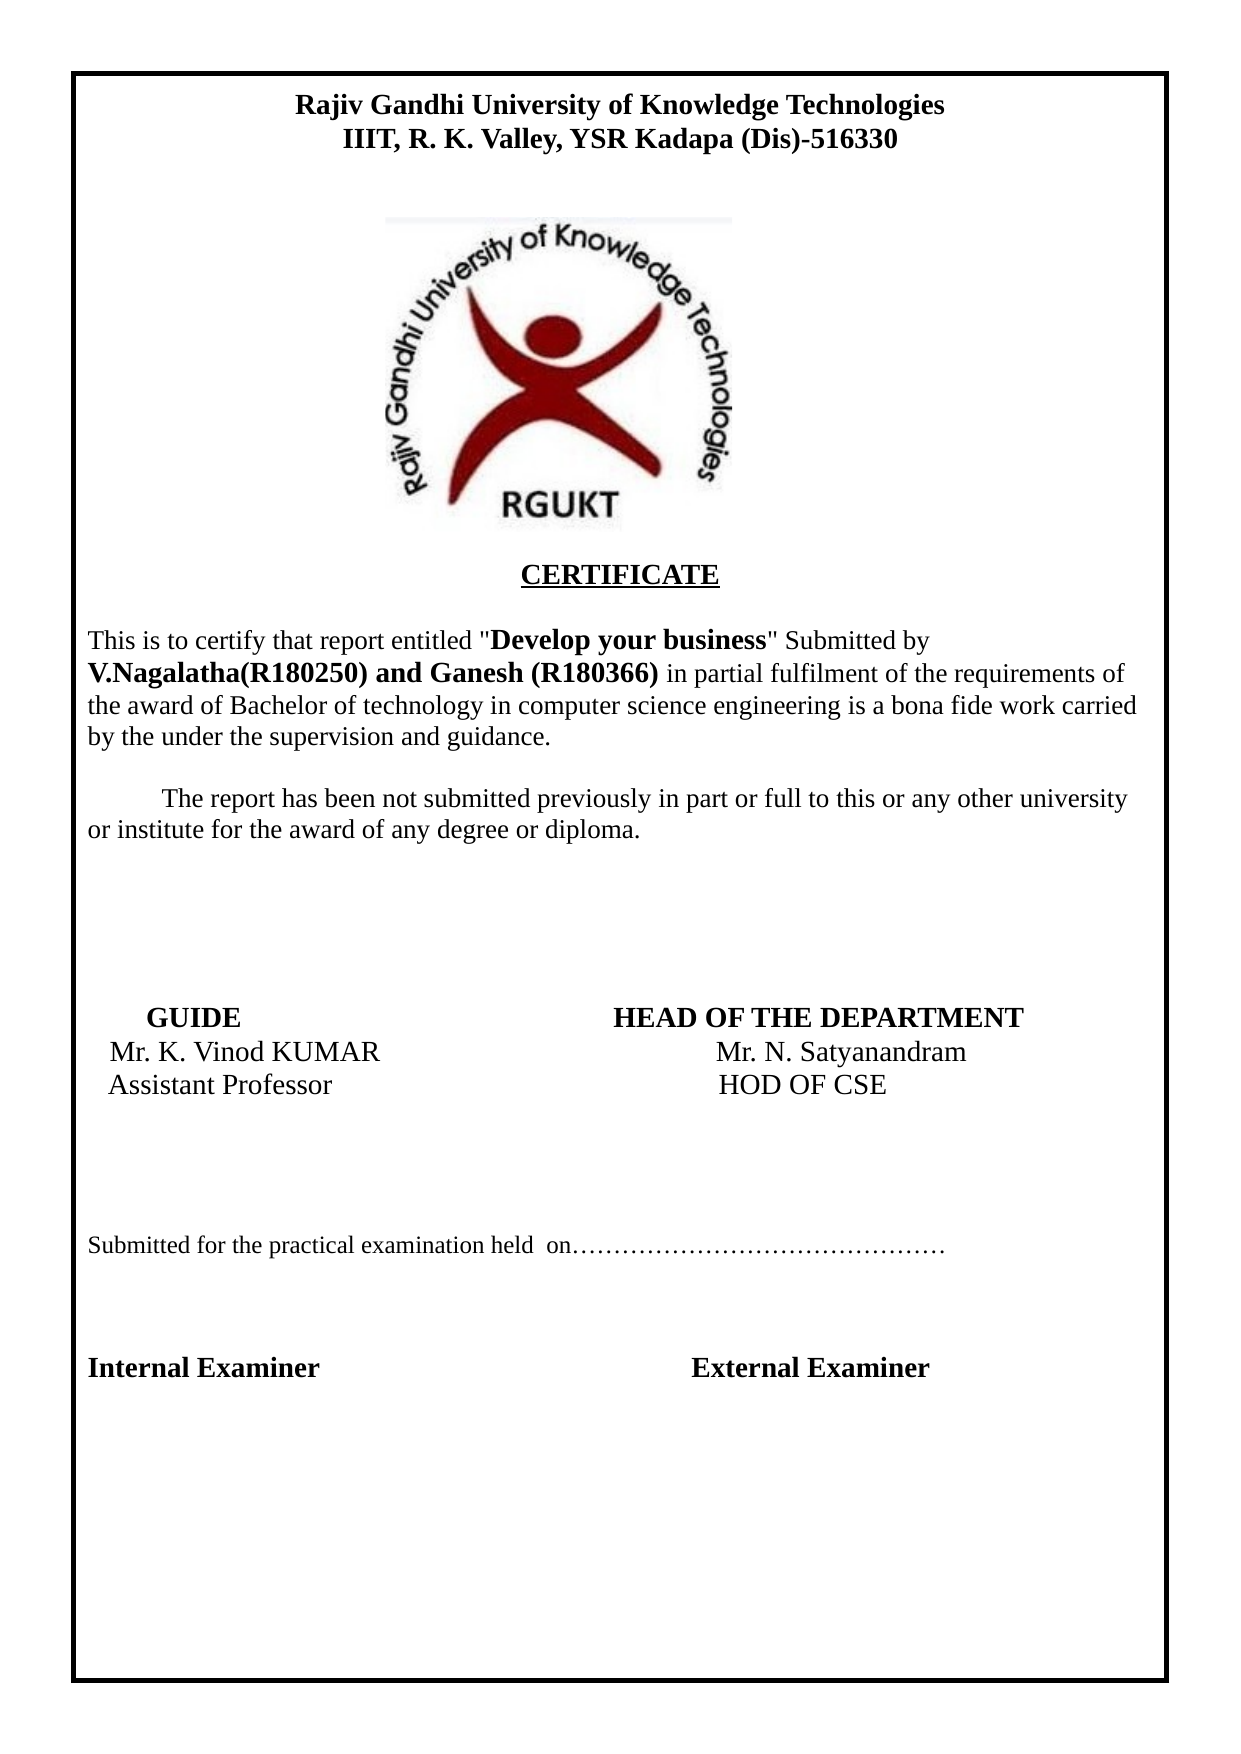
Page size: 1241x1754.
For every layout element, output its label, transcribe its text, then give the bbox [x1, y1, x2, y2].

text CERTIFICATE [87, 557, 1153, 591]
text Mr. K. Vinod KUMAR Mr. N. Satyanandram [87, 1034, 1153, 1067]
text Rajiv Gandhi University of Knowledge Technologies [87, 87, 1153, 121]
text This is to certify that report entitled "Develop your business" Submitted by V.Nagalatha(R180250) and Ganesh (R180366) in partial fulfilment of the requirements of the award of Bachelor of technology in computer science engineering is a bona fide work carried by the under the supervision and guidance. [87, 622, 1153, 751]
text The report has been not submitted previously in part or full to this or any other university or institute for the award of any degree or diploma. [87, 782, 1153, 844]
text Assistant Professor HOD OF CSE [87, 1067, 1153, 1101]
text GUIDE HEAD OF THE DEPARTMENT [87, 1000, 1153, 1034]
picture [385, 217, 733, 532]
text Submitted for the practical examination held on……………………………………… [87, 1230, 1153, 1259]
text IIIT, R. K. Valley, YSR Kadapa (Dis)-516330 [87, 121, 1153, 154]
text Internal Examiner External Examiner [87, 1350, 1153, 1384]
